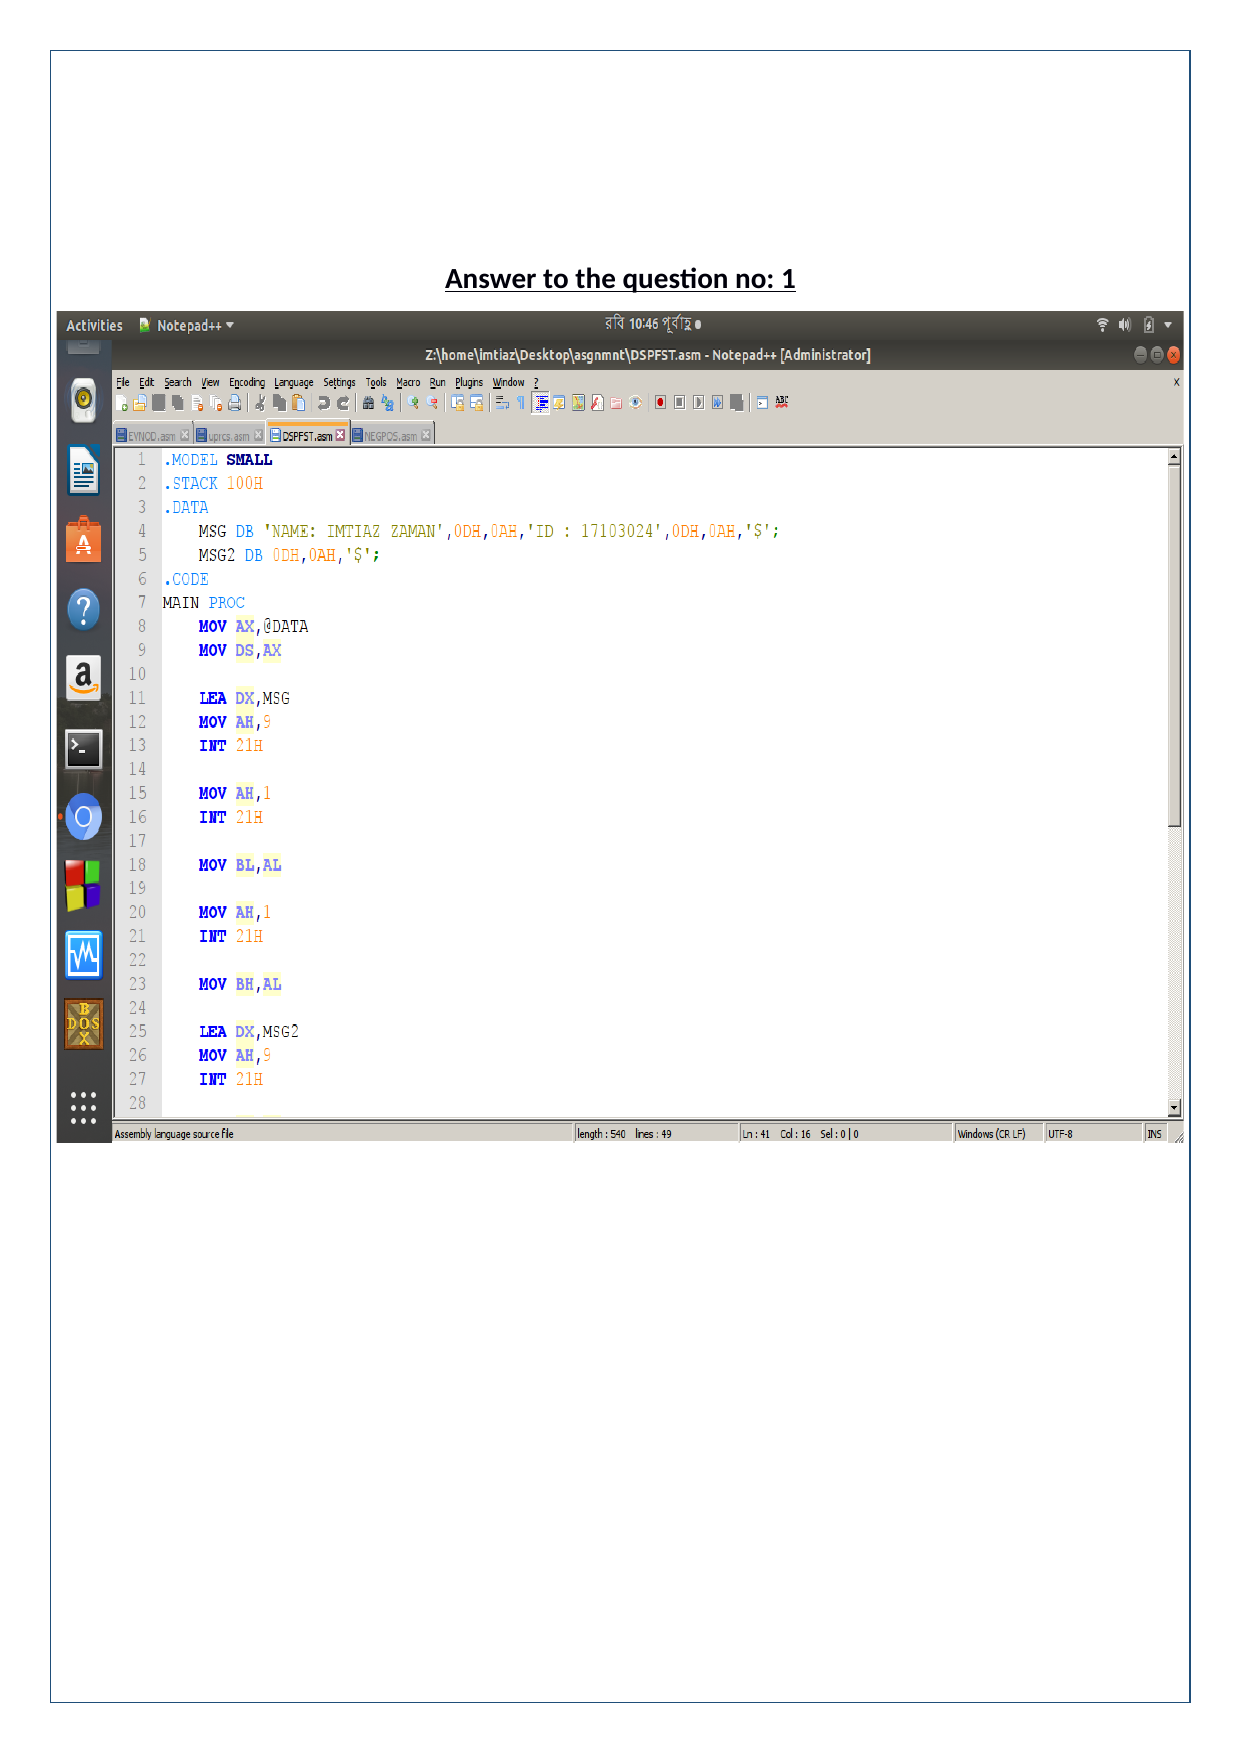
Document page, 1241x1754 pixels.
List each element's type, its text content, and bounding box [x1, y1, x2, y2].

picture [56, 311, 1184, 1143]
text Answer to the question no: 1 [150, 260, 1091, 296]
